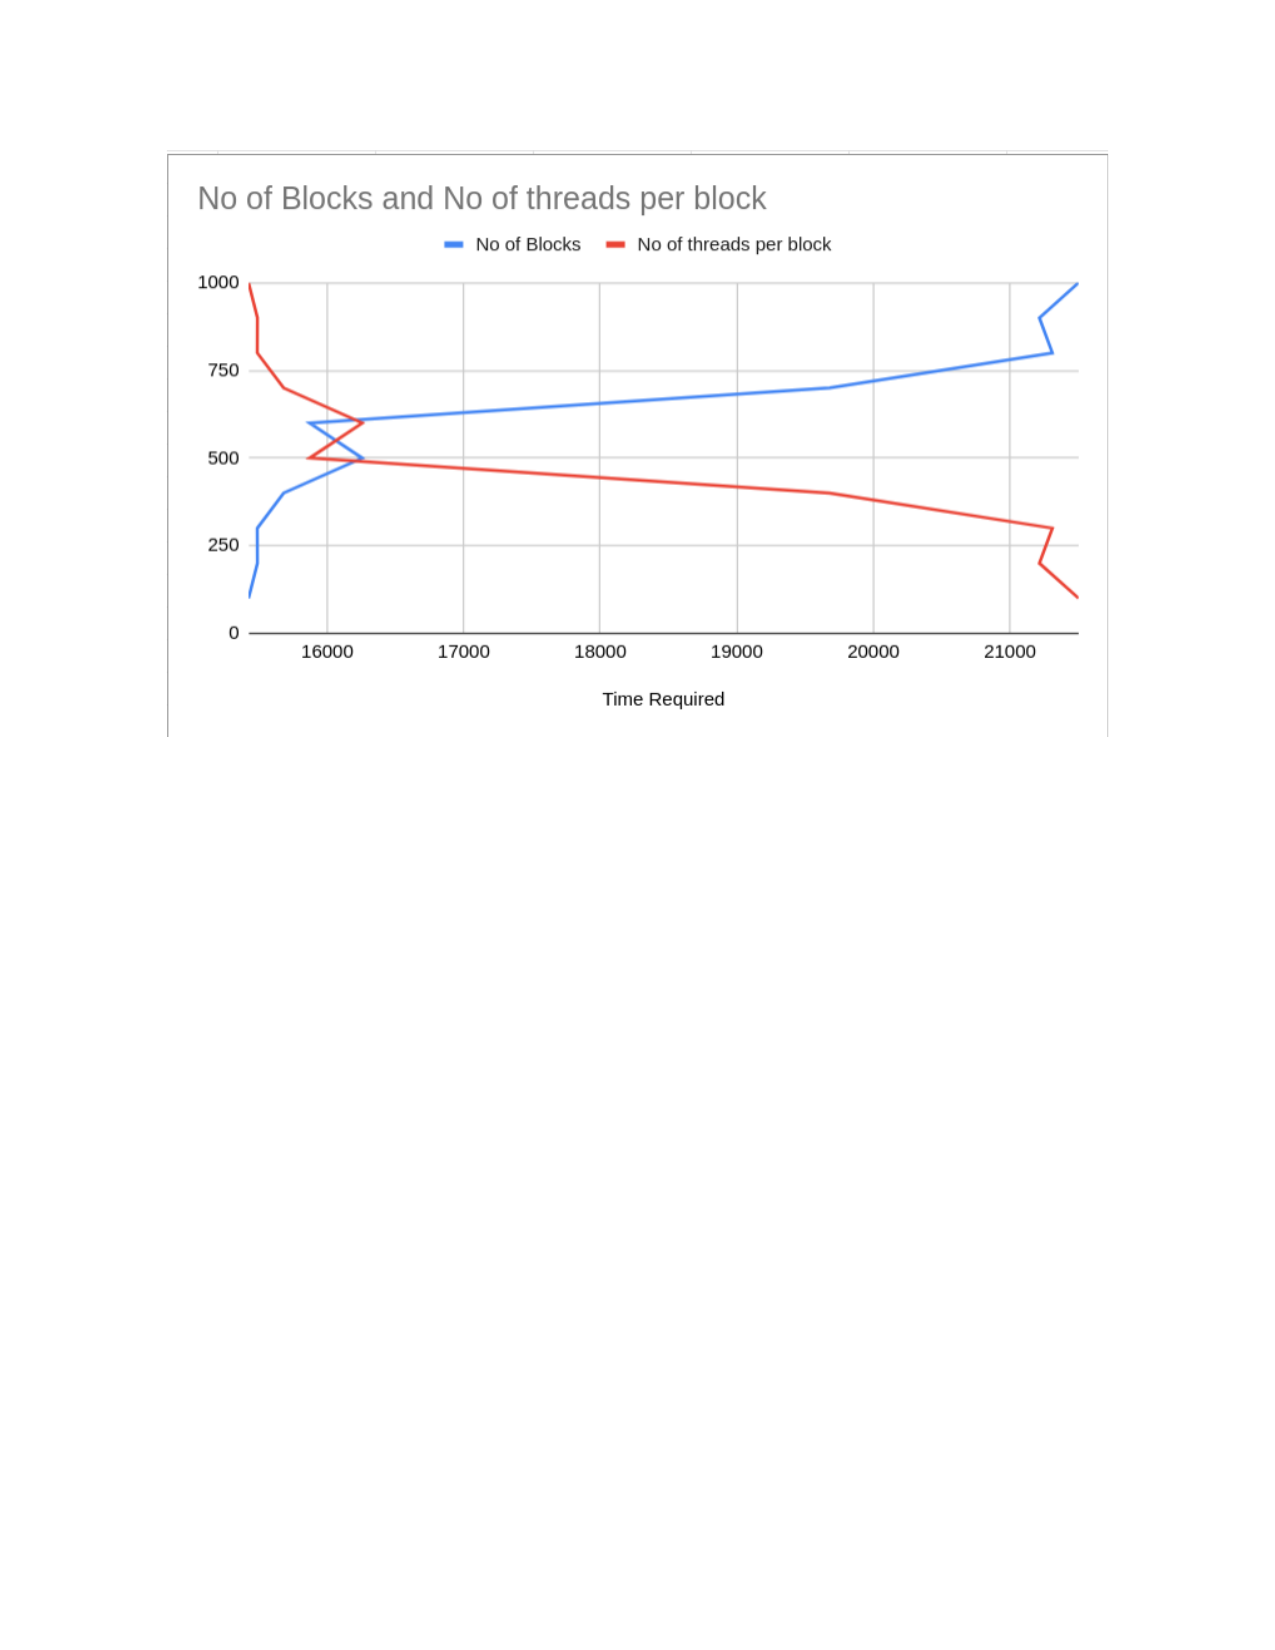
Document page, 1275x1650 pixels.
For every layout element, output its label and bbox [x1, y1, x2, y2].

picture [166, 150, 1109, 737]
